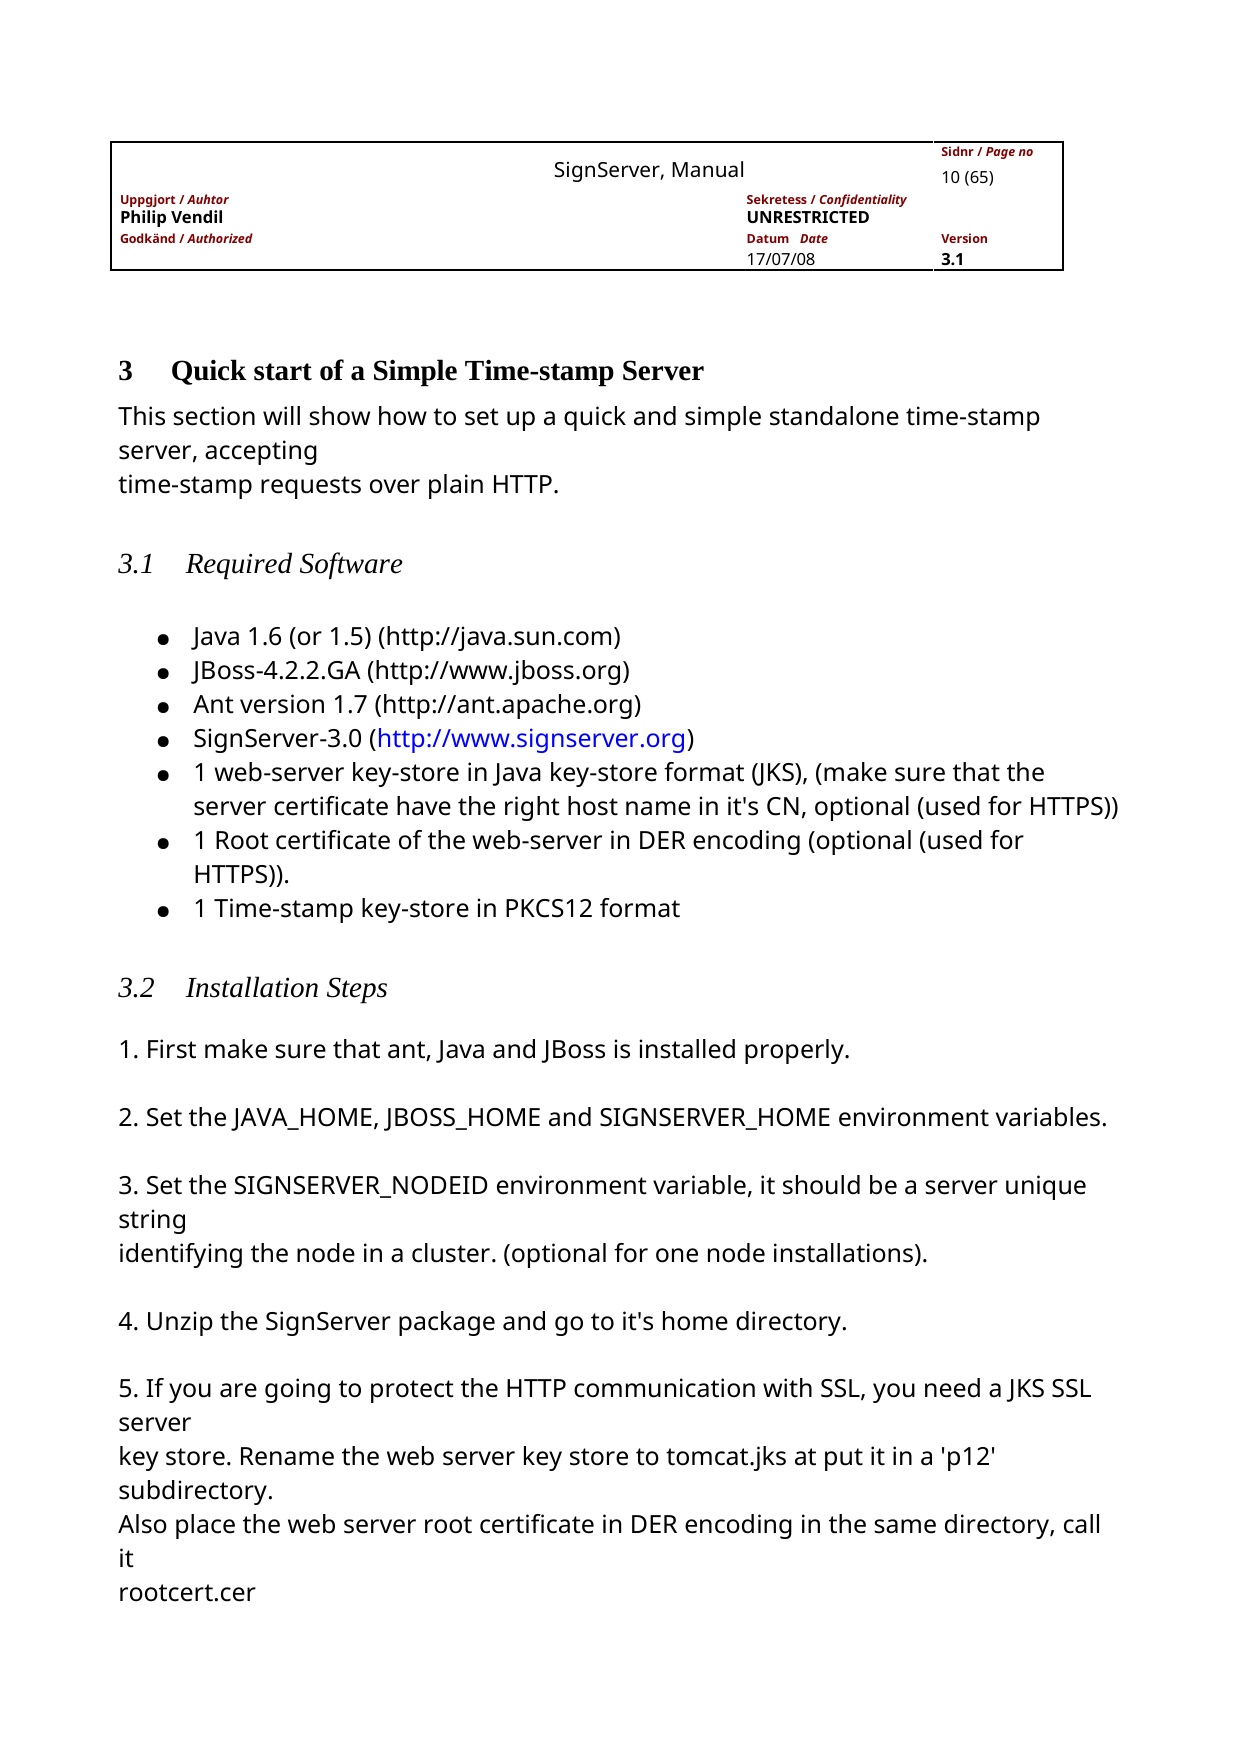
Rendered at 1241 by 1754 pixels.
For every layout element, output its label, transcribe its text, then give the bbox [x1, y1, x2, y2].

text identifying the node in a cluster. (optional for one node installations). [118, 1236, 1122, 1303]
list SignServer-3.0 (http://www.signserver.org) [156, 721, 1122, 755]
list Ant version 1.7 (http://ant.apache.org) [156, 687, 1122, 721]
text 3. Set the SIGNSERVER_NODEID environment variable, it should be a server unique string [118, 1168, 1122, 1236]
text This section will show how to set up a quick and simple standalone time-stamp server, accepting [118, 399, 1122, 467]
text 5. If you are going to protect the HTTP communication with SSL, you need a JKS SSL server [118, 1371, 1122, 1439]
list 1 Time-stamp key-store in PKCS12 format [156, 891, 1122, 959]
text Also place the web server root certificate in DER encoding in the same directory, call it [118, 1507, 1122, 1575]
text rootcert.cer [118, 1575, 1122, 1609]
list JBoss-4.2.2.GA (http://www.jboss.org) [156, 653, 1122, 687]
list Java 1.6 (or 1.5) (http://java.sun.com) [156, 619, 1122, 653]
list 1 Root certificate of the web-server in DER encoding (optional (used for HTTPS)). [156, 823, 1122, 891]
subtitle Quick start of a Simple Time-stamp Server [118, 354, 1122, 386]
list 1 web-server key-store in Java key-store format (JKS), (make sure that the server certificate have the right host name in it's CN, optional (used for HTTPS)) [156, 755, 1122, 823]
subtitle Required Software [118, 547, 1122, 580]
subtitle Installation Steps [118, 971, 1122, 1004]
text key store. Rename the web server key store to tomcat.jks at put it in a 'p12' subdirectory. [118, 1439, 1122, 1507]
text 2. Set the JAVA_HOME, JBOSS_HOME and SIGNSERVER_HOME environment variables. [118, 1100, 1122, 1168]
text time-stamp requests over plain HTTP. [118, 467, 1122, 501]
text 1. First make sure that ant, Java and JBoss is installed properly. [118, 1032, 1122, 1100]
text 4. Unzip the SignServer package and go to it's home directory. [118, 1303, 1122, 1371]
